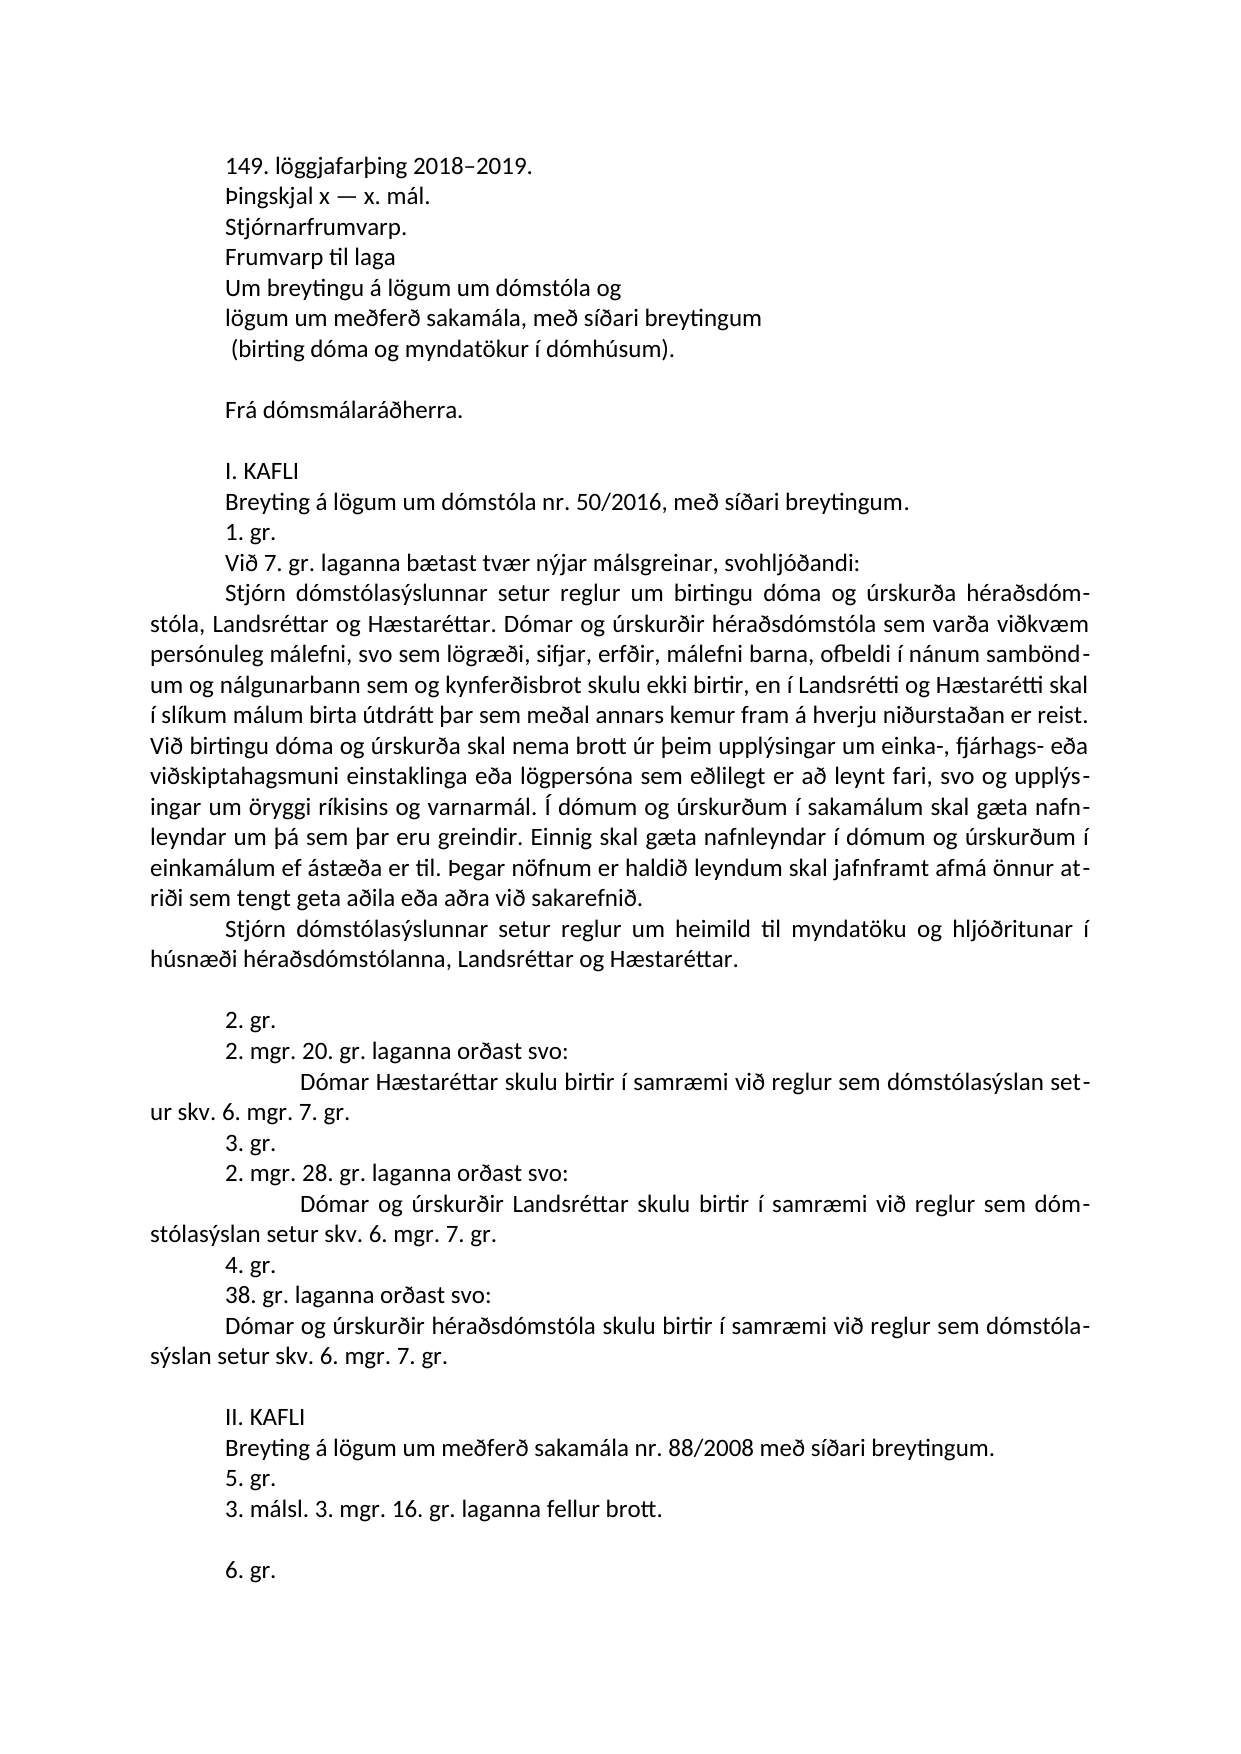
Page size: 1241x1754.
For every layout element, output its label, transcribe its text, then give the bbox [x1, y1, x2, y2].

text 3. málsl. 3. mgr. 16. gr. laganna fellur brott. [150, 1493, 1090, 1523]
text Þingskjal x — x. mál. [150, 181, 1090, 211]
text 149. löggjafarþing 2018–2019. [150, 150, 1090, 181]
text Breyting á lögum um dómstóla nr. 50/2016, með síðari breytingum. [150, 486, 1090, 516]
text Við 7. gr. laganna bætast tvær nýjar málsgreinar, svohljóðandi: [150, 547, 1090, 577]
text Stjórn dómstólasýslunnar setur reglur um birtingu dóma og úrskurða héraðsdóm­stóla, Landsréttar og Hæstaréttar. Dómar og úrskurðir héraðsdómstóla sem varða viðkvæm persónuleg málefni, svo sem lögræði, sifjar, erfðir, málefni barna, ofbeldi í nánum sambönd­um og nálgunarbann sem og kynferðisbrot skulu ekki birtir, en í Landsrétti og Hæstarétti skal í slíkum málum birta útdrátt þar sem meðal annars kemur fram á hverju niðurstaðan er reist. Við birtingu dóma og úrskurða skal nema brott úr þeim upplýsingar um einka-, fjárhags- eða viðskiptahagsmuni einstaklinga eða lögpersóna sem eðlilegt er að leynt fari, svo og upplýs­ingar um öryggi ríkisins og varnarmál. Í dómum og úrskurðum í sakamálum skal gæta nafn­leyndar um þá sem þar eru greindir. Einnig skal gæta nafnleyndar í dómum og úrskurðum í einkamálum ef ástæða er til. Þegar nöfnum er haldið leyndum skal jafnframt afmá önnur at­riði sem tengt geta aðila eða aðra við sakarefnið. [150, 577, 1090, 913]
text Dómar og úrskurðir héraðsdómstóla skulu birtir í samræmi við reglur sem dómstóla­sýslan setur skv. 6. mgr. 7. gr. [150, 1310, 1090, 1371]
text Frá dómsmálaráðherra. [150, 394, 1090, 425]
text 2. gr. [150, 1004, 1090, 1035]
text II. KAFLI [150, 1401, 1090, 1432]
text 6. gr. [150, 1554, 1090, 1584]
text Frumvarp til laga [150, 242, 1090, 272]
text 2. mgr. 28. gr. laganna orðast svo: [150, 1157, 1090, 1188]
text Breyting á lögum um meðferð sakamála nr. 88/2008 með síðari breytingum. [150, 1432, 1090, 1462]
text 2. mgr. 20. gr. laganna orðast svo: [150, 1035, 1090, 1066]
text Dómar Hæstaréttar skulu birtir í samræmi við reglur sem dómstólasýslan set­ur skv. 6. mgr. 7. gr. [150, 1066, 1090, 1127]
text 1. gr. [150, 516, 1090, 547]
text (birting dóma og myndatökur í dómhúsum). [150, 333, 1090, 364]
text Stjórnarfrumvarp. [150, 211, 1090, 242]
text 3. gr. [150, 1127, 1090, 1157]
text 4. gr. [150, 1249, 1090, 1279]
text 5. gr. [150, 1462, 1090, 1493]
text Stjórn dómstólasýslunnar setur reglur um heimild til myndatöku og hljóðritunar í húsnæði héraðsdómstólanna, Landsréttar og Hæstaréttar. [150, 913, 1090, 974]
text I. KAFLI [150, 455, 1090, 486]
text Um breytingu á lögum um dómstóla og [150, 272, 1090, 303]
text Dómar og úrskurðir Landsréttar skulu birtir í samræmi við reglur sem dóm­stólasýslan setur skv. 6. mgr. 7. gr. [150, 1188, 1090, 1249]
text lögum um meðferð sakamála, með síðari breytingum [150, 303, 1090, 333]
text 38. gr. laganna orðast svo: [150, 1279, 1090, 1310]
